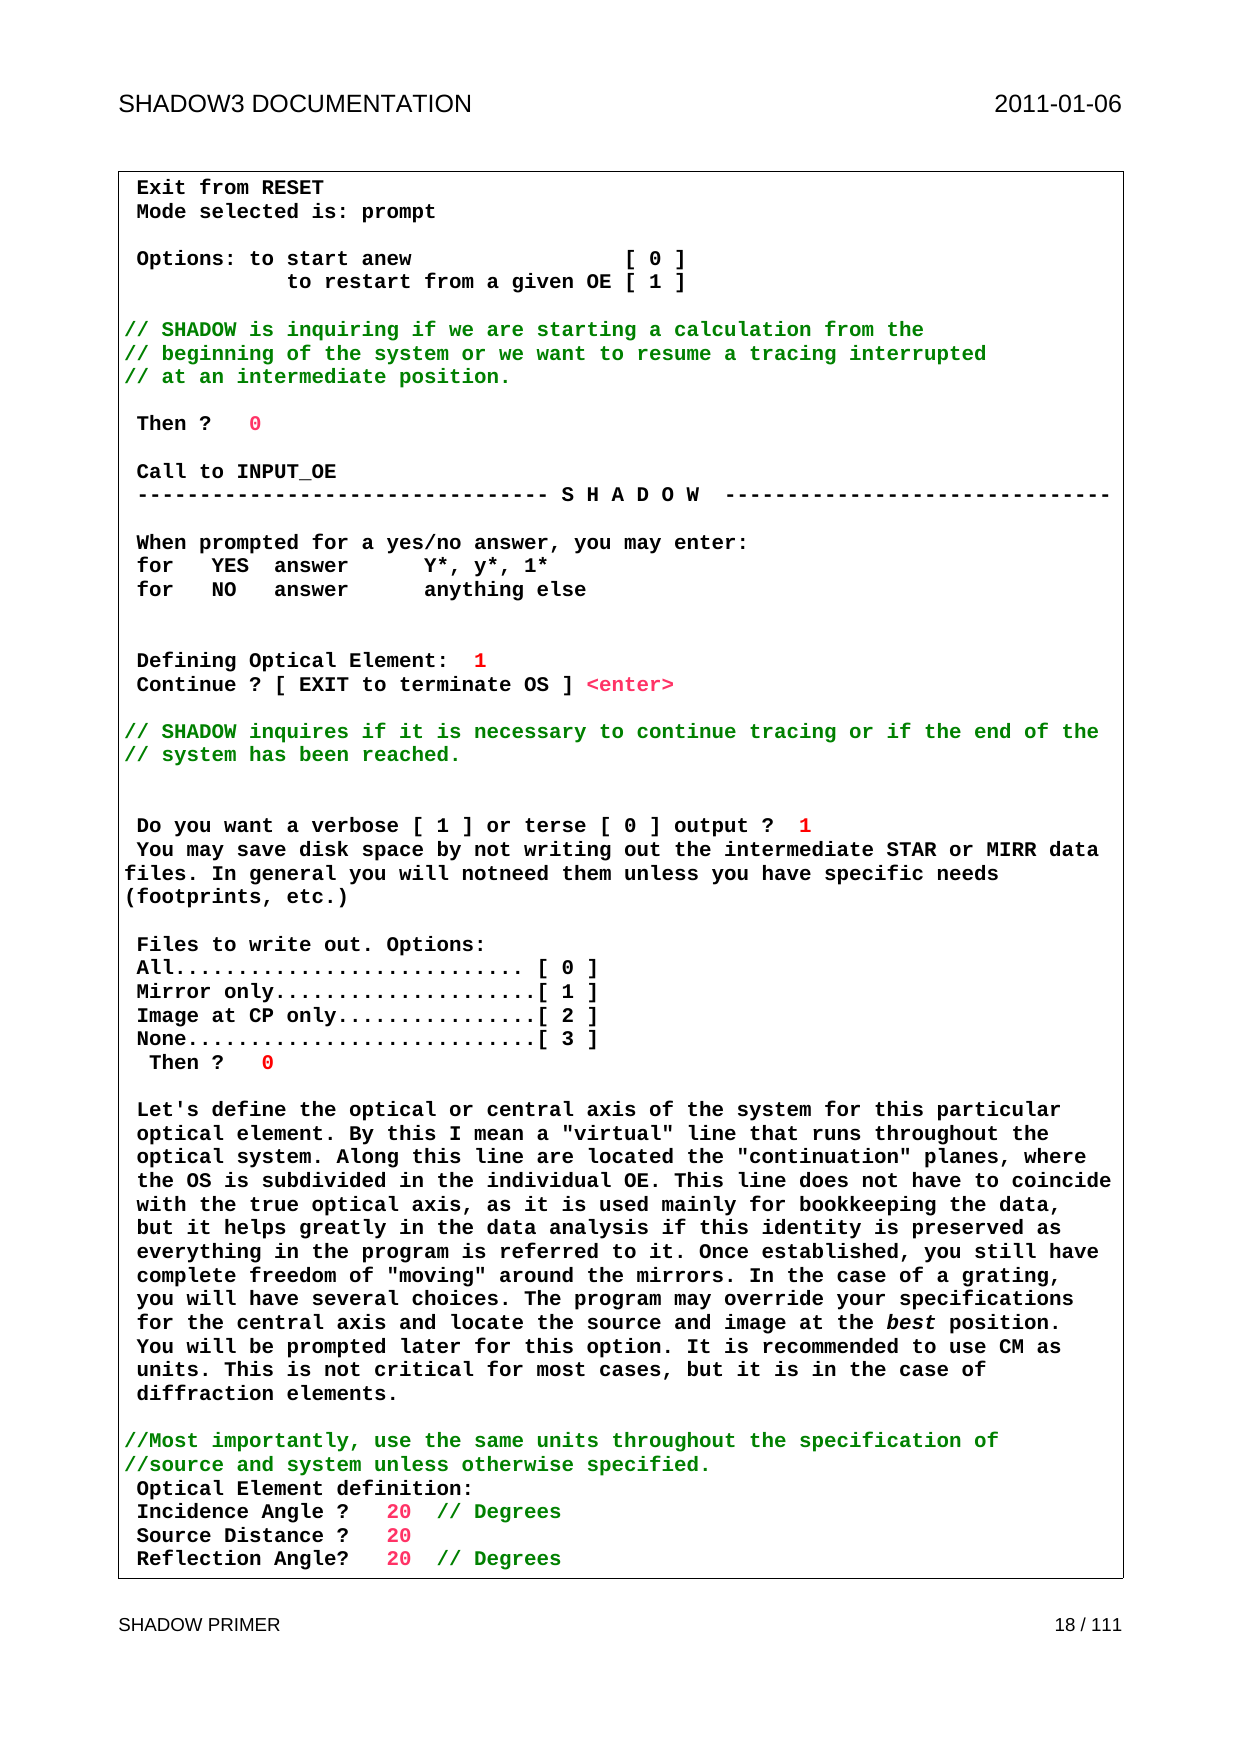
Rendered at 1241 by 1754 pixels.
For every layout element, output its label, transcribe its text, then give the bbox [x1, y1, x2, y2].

table_cell Exit from RESET Mode selected is: prompt Options: to start anew [ 0 ] to restart from a given OE [ 1 ] // SHADOW is inquiring if we are starting a calculation from the // beginning of the system or we want to resume a tracing interrupted // at an intermediate position. Then ? 0 Call to INPUT_OE --------------------------------- S H A D O W ------------------------------- When prompted for a yes/no answer, you may enter: for YES answer Y*, y*, 1* for NO answer anything else Defining Optical Element: 1 Continue ? [ EXIT to terminate OS ] <enter> // SHADOW inquires if it is necessary to continue tracing or if the end of the // system has been reached. Do you want a verbose [ 1 ] or terse [ 0 ] output ? 1 You may save disk space by not writing out the intermediate STAR or MIRR data files. In general you will notneed them unless you have specific needs (footprints, etc.) Files to write out. Options: All............................ [ 0 ] Mirror only.....................[ 1 ] Image at CP only................[ 2 ] None............................[ 3 ] Then ? 0 Let's define the optical or central axis of the system for this particular optical element. By this I mean a "virtual" line that runs throughout the optical system. Along this line are located the "continuation" planes, where the OS is subdivided in the individual OE. This line does not have to coincide with the true optical axis, as it is used mainly for bookkeeping the data, but it helps greatly in the data analysis if this identity is preserved as everything in the program is referred to it. Once established, you still have complete freedom of "moving" around the mirrors. In the case of a grating, you will have several choices. The program may override your specifications for the central axis and locate the source and image at the best position. You will be prompted later for this option. It is recommended to use CM as units. This is not critical for most cases, but it is in the case of diffraction elements. //Most importantly, use the same units throughout the specification of //source and system unless otherwise specified. Optical Element definition: Incidence Angle ? 20 // Degrees Source Distance ? 20 Reflection Angle? 20 // Degrees [119, 172, 1123, 1578]
